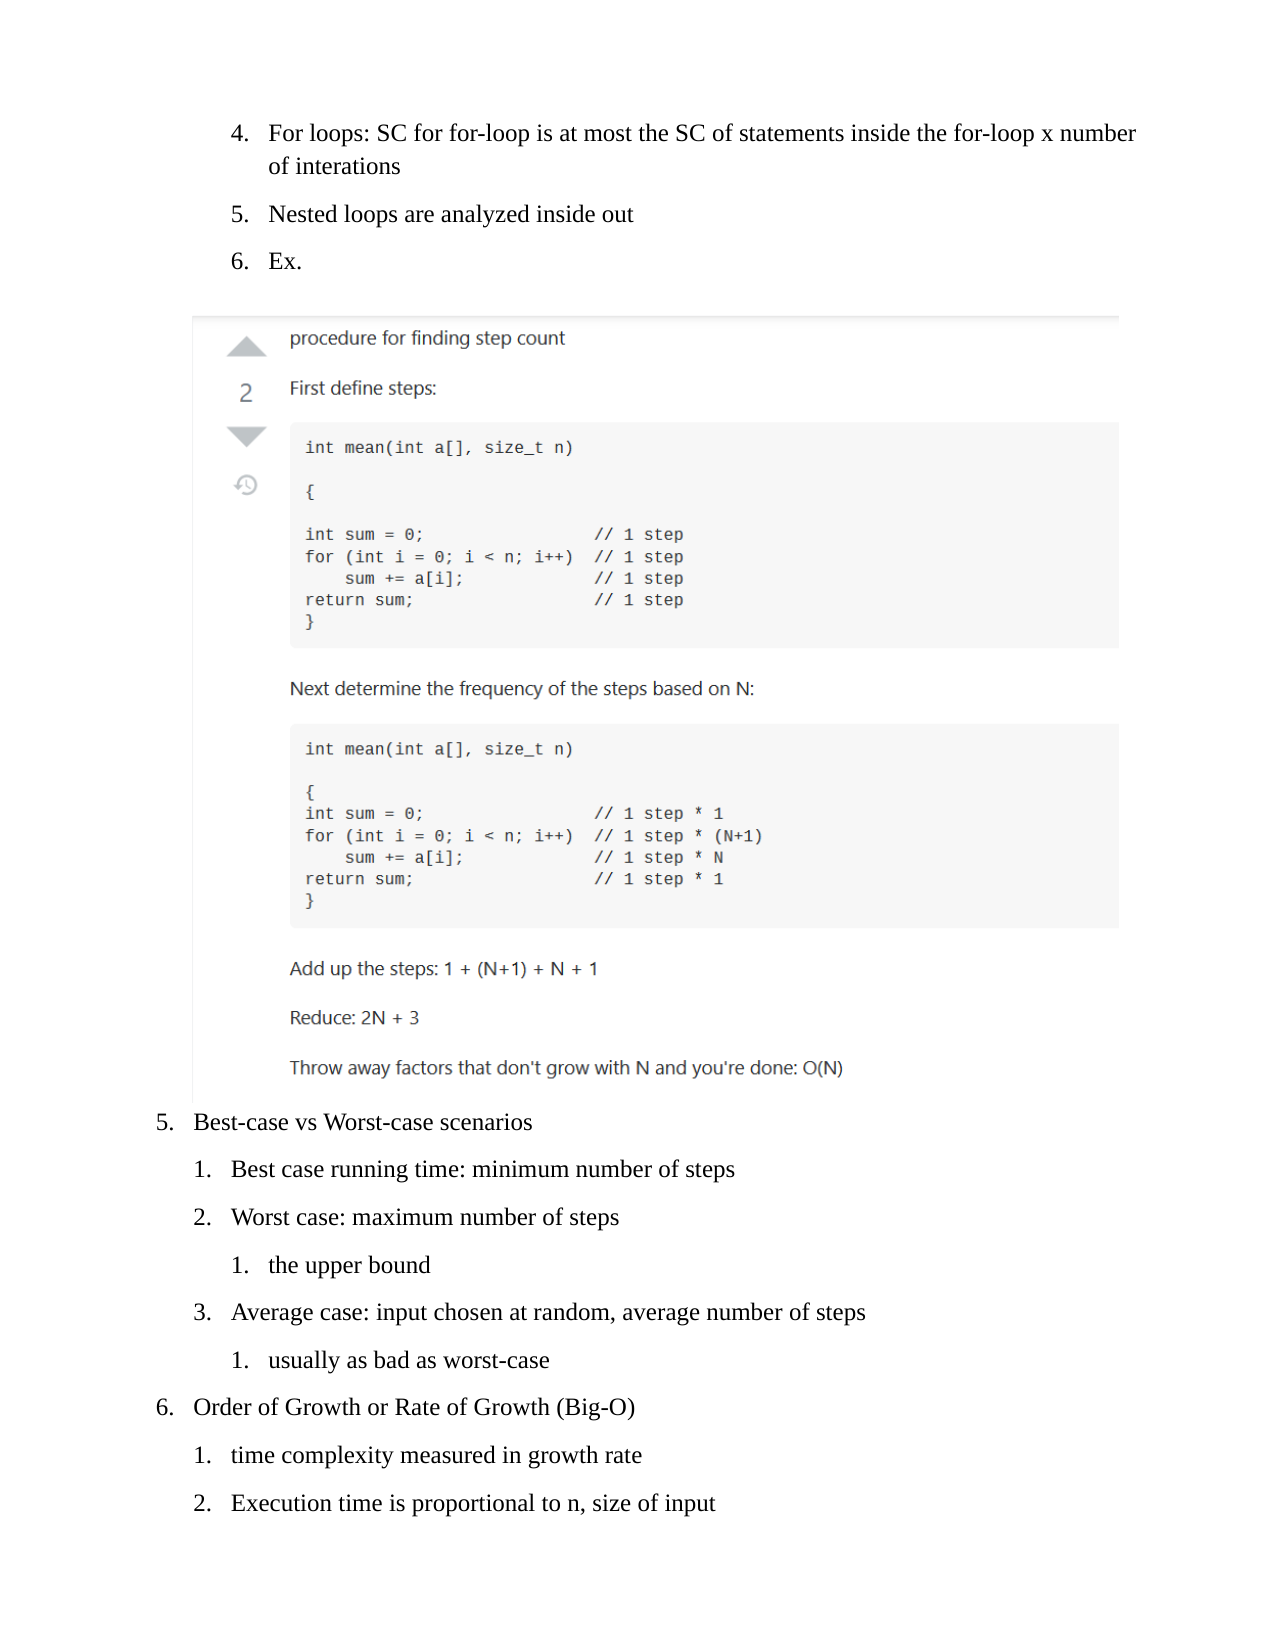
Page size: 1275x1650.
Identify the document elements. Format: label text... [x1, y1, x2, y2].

list Order of Growth or Rate of Growth (Big-O) [156, 1392, 1157, 1421]
list Average case: input chosen at random, average number of steps [193, 1297, 1157, 1326]
list Worst case: maximum number of steps [193, 1202, 1157, 1231]
list Ex. [231, 246, 1157, 275]
list For loops: SC for for-loop is at most the SC of statements inside the for-loop x number of interations [231, 118, 1157, 180]
list time complexity measured in growth rate [193, 1440, 1157, 1469]
picture [192, 315, 1119, 1103]
list the upper bound [231, 1250, 1157, 1278]
list Execution time is proportional to n, size of input [193, 1488, 1157, 1516]
list Nested loops are analyzed inside out [231, 199, 1157, 227]
list Best case running time: minimum number of steps [193, 1154, 1157, 1183]
list Best-case vs Worst-case scenarios [156, 294, 1157, 1136]
list usually as bad as worst-case [231, 1345, 1157, 1374]
